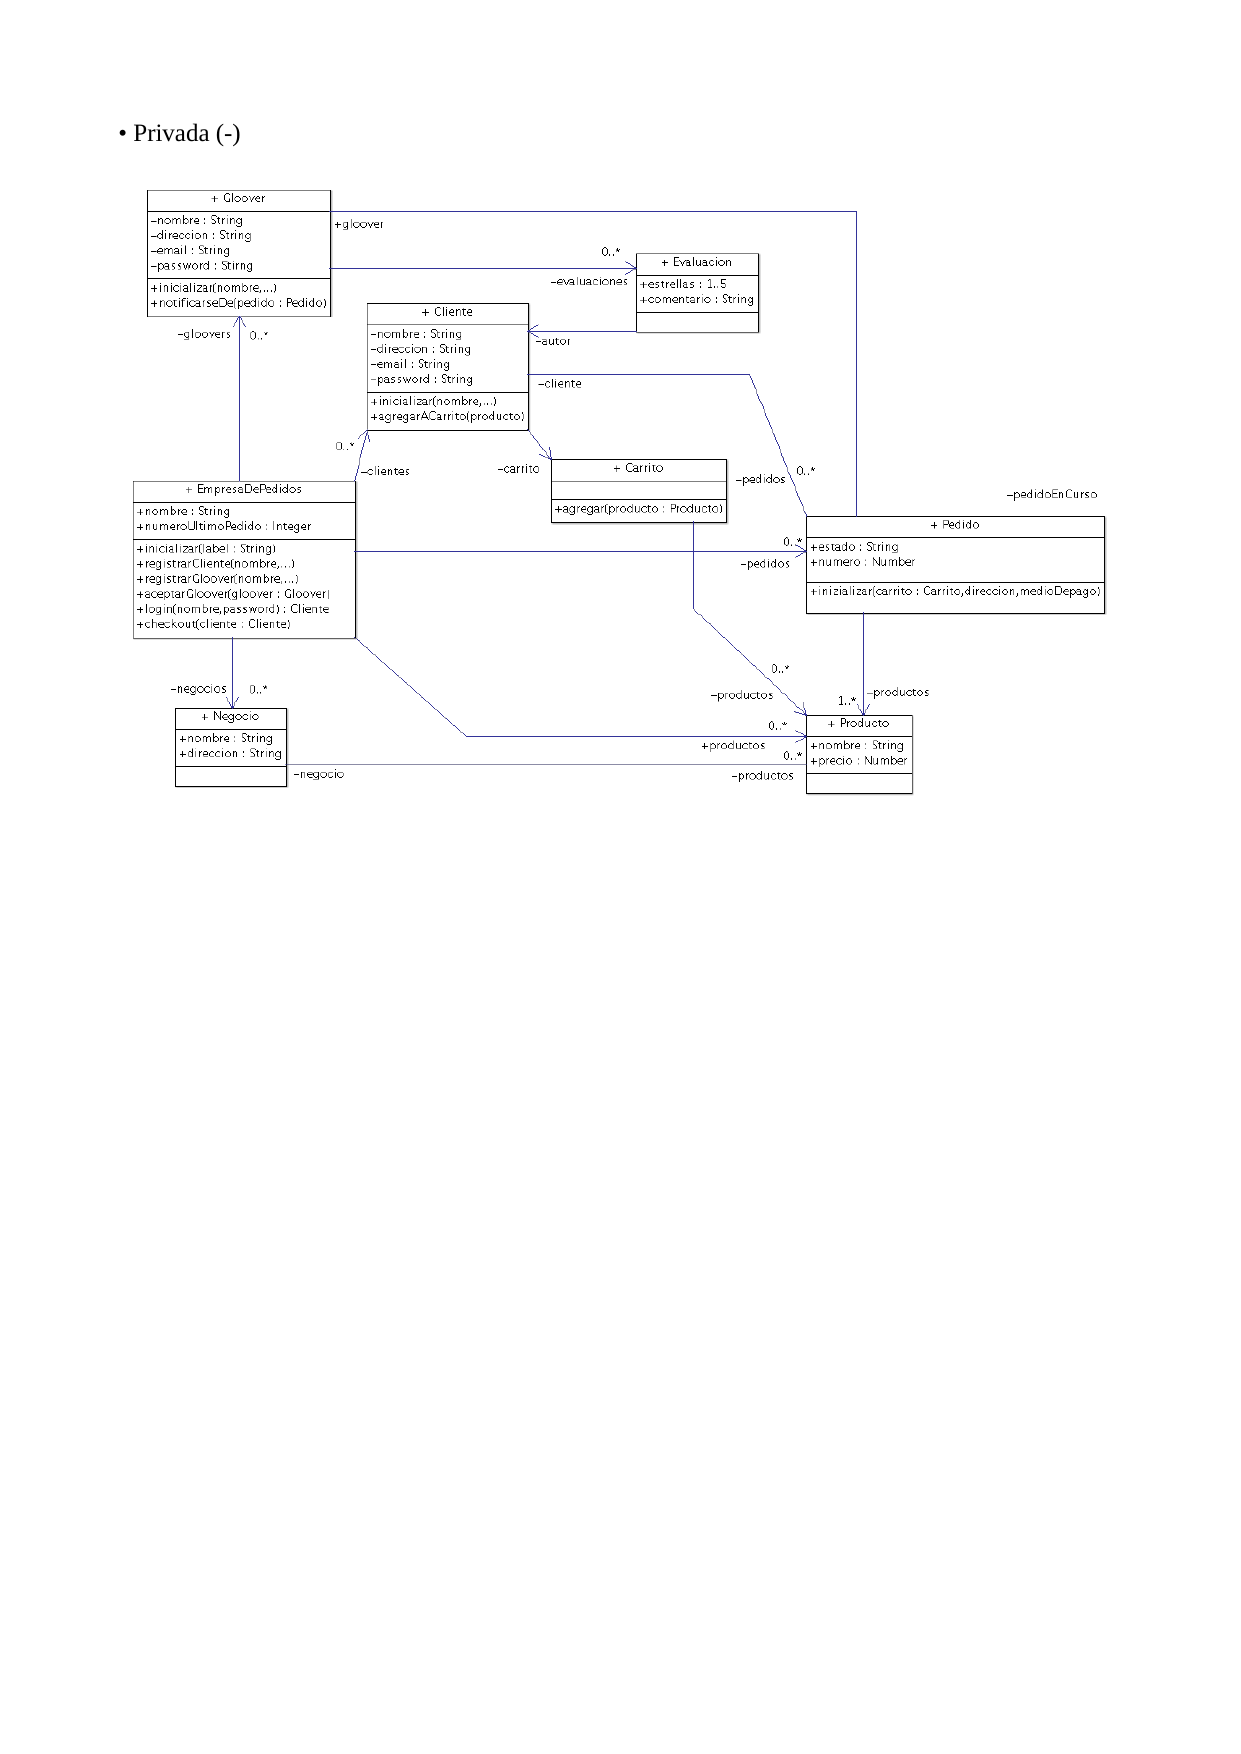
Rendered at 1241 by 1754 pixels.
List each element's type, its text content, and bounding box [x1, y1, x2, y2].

picture [118, 175, 1123, 827]
text • Privada (-) [118, 118, 1122, 147]
